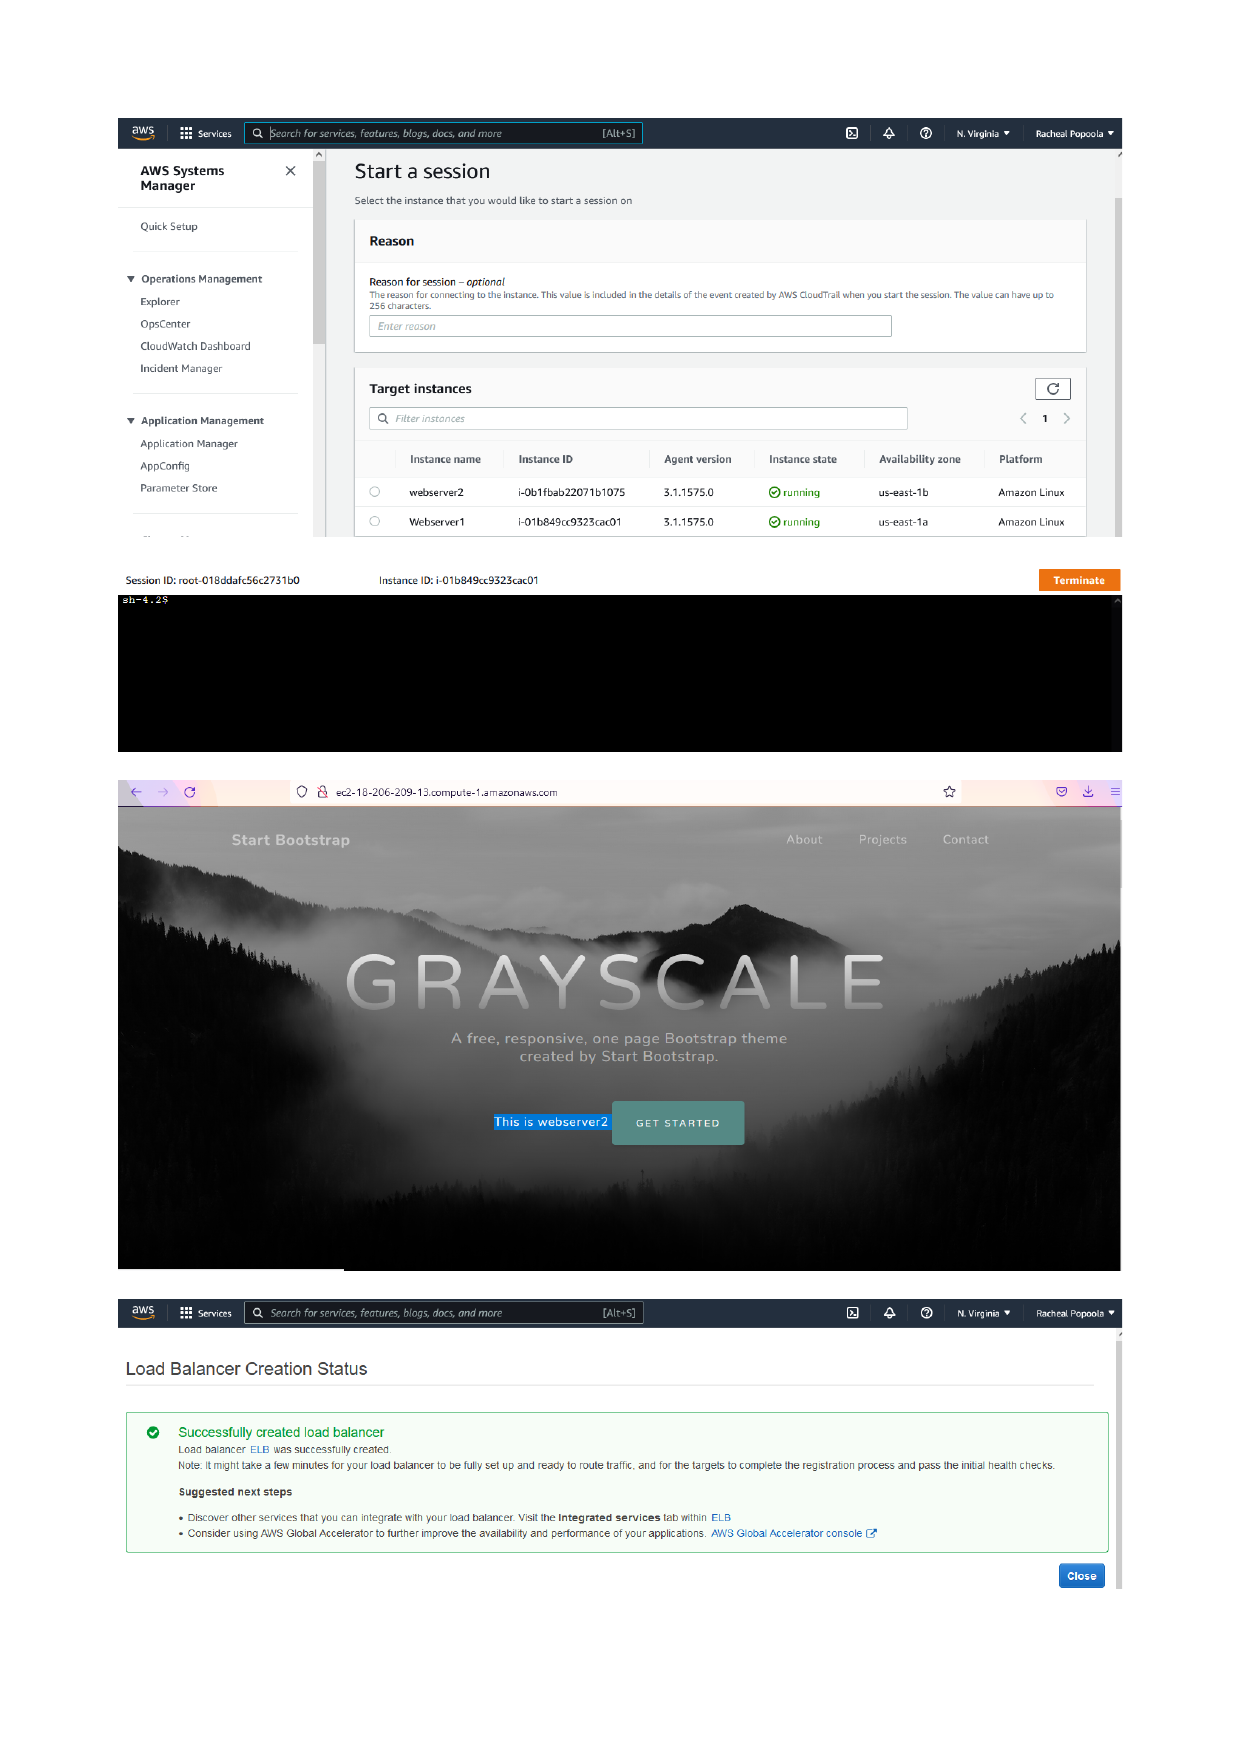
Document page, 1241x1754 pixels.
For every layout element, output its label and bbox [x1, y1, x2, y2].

picture [118, 118, 1123, 537]
picture [118, 565, 1123, 752]
picture [118, 780, 1123, 1271]
picture [118, 1299, 1123, 1589]
